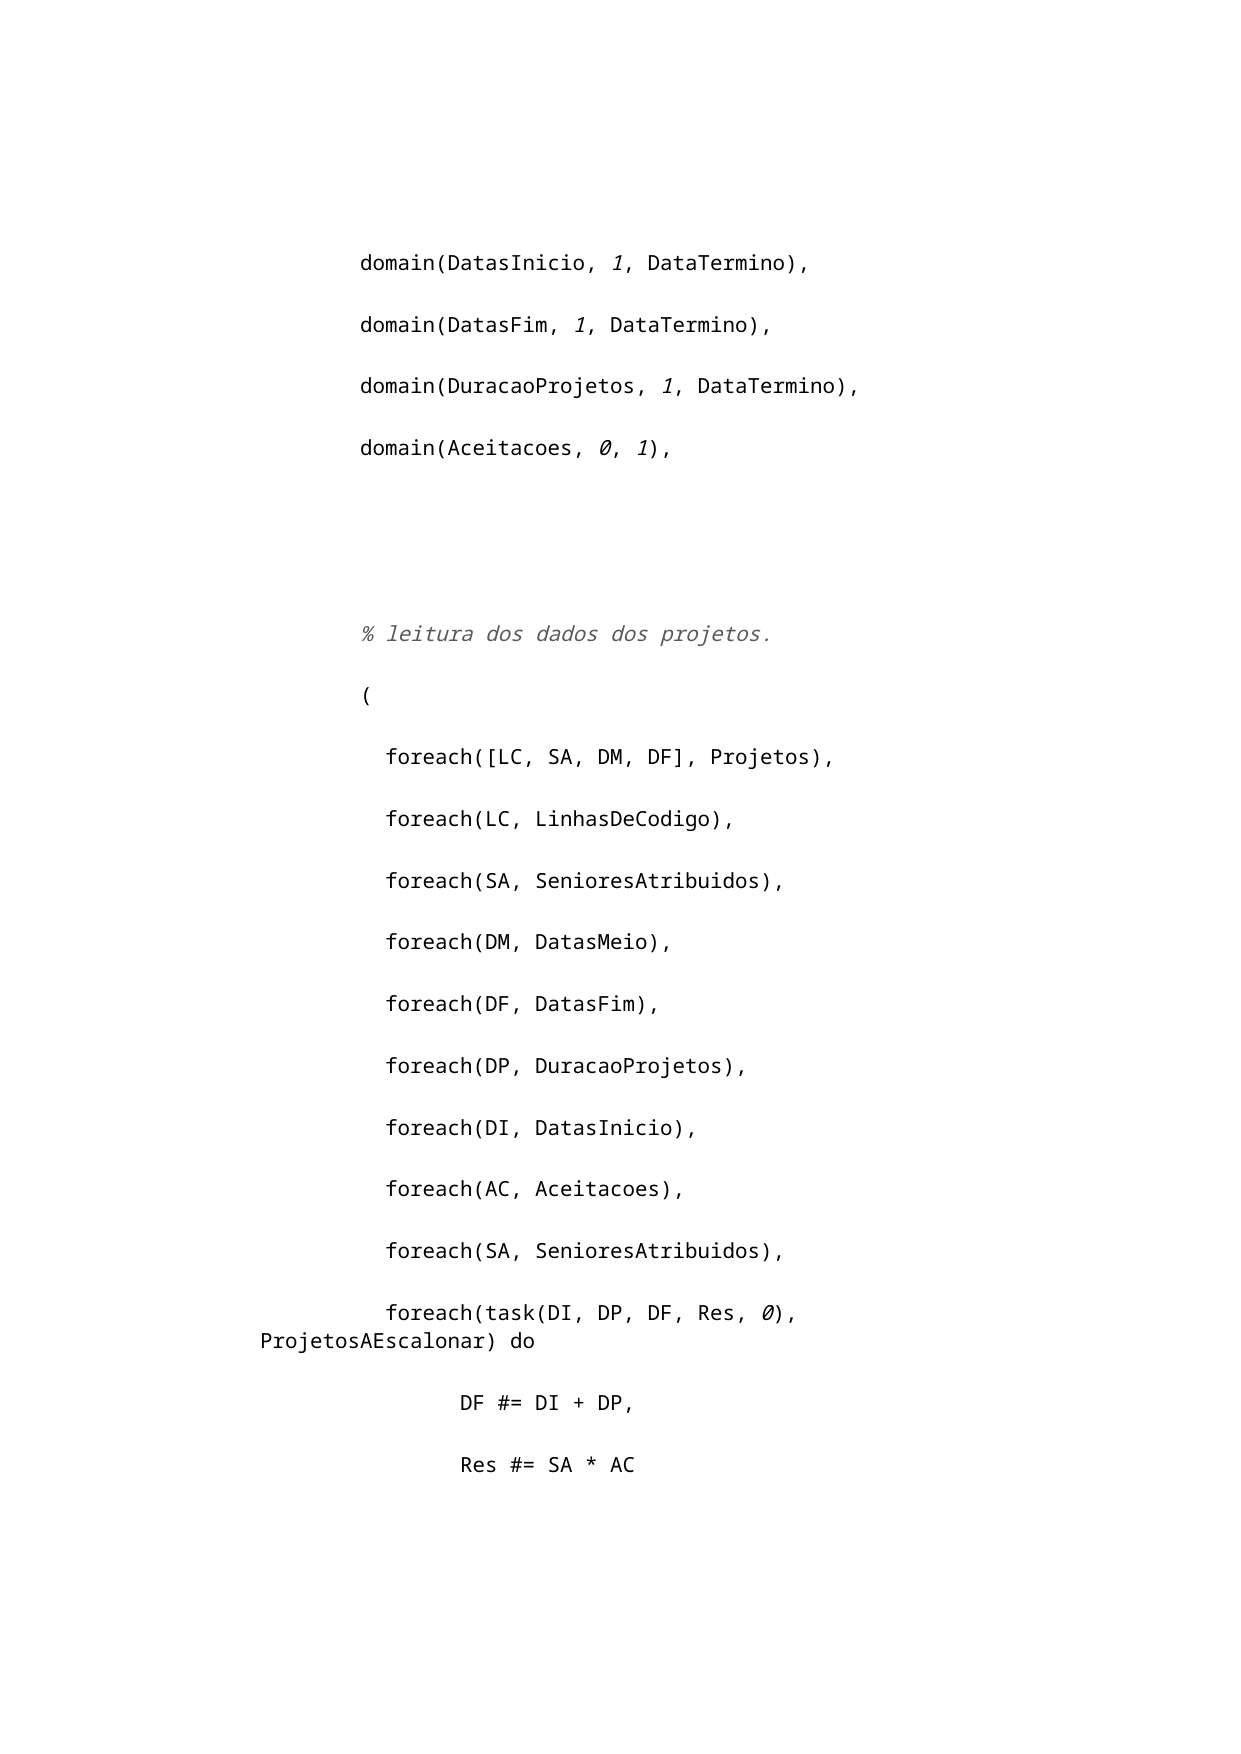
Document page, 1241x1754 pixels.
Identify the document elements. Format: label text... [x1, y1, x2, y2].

text DF #= DI + DP, [260, 1388, 980, 1417]
text foreach(DP, DuracaoProjetos), [260, 1051, 980, 1079]
text domain(DatasInicio, 1, DataTermino), [260, 248, 980, 276]
text foreach(DI, DatasInicio), [260, 1113, 980, 1141]
text foreach(SA, SenioresAtribuidos), [260, 1236, 980, 1265]
text Res #= SA * AC [260, 1450, 980, 1478]
text foreach(task(DI, DP, DF, Res, 0), ProjetosAEscalonar) do [260, 1298, 980, 1355]
text domain(DatasFim, 1, DataTermino), [260, 310, 980, 338]
text ( [260, 680, 980, 709]
text domain(Aceitacoes, 0, 1), [260, 433, 980, 462]
text foreach(DF, DatasFim), [260, 989, 980, 1018]
text foreach([LC, SA, DM, DF], Projetos), [260, 742, 980, 771]
text foreach(AC, Aceitacoes), [260, 1174, 980, 1203]
text % leitura dos dados dos projetos. [260, 619, 980, 647]
text foreach(SA, SenioresAtribuidos), [260, 866, 980, 894]
text domain(DuracaoProjetos, 1, DataTermino), [260, 372, 980, 400]
text foreach(DM, DatasMeio), [260, 927, 980, 956]
text foreach(LC, LinhasDeCodigo), [260, 804, 980, 832]
